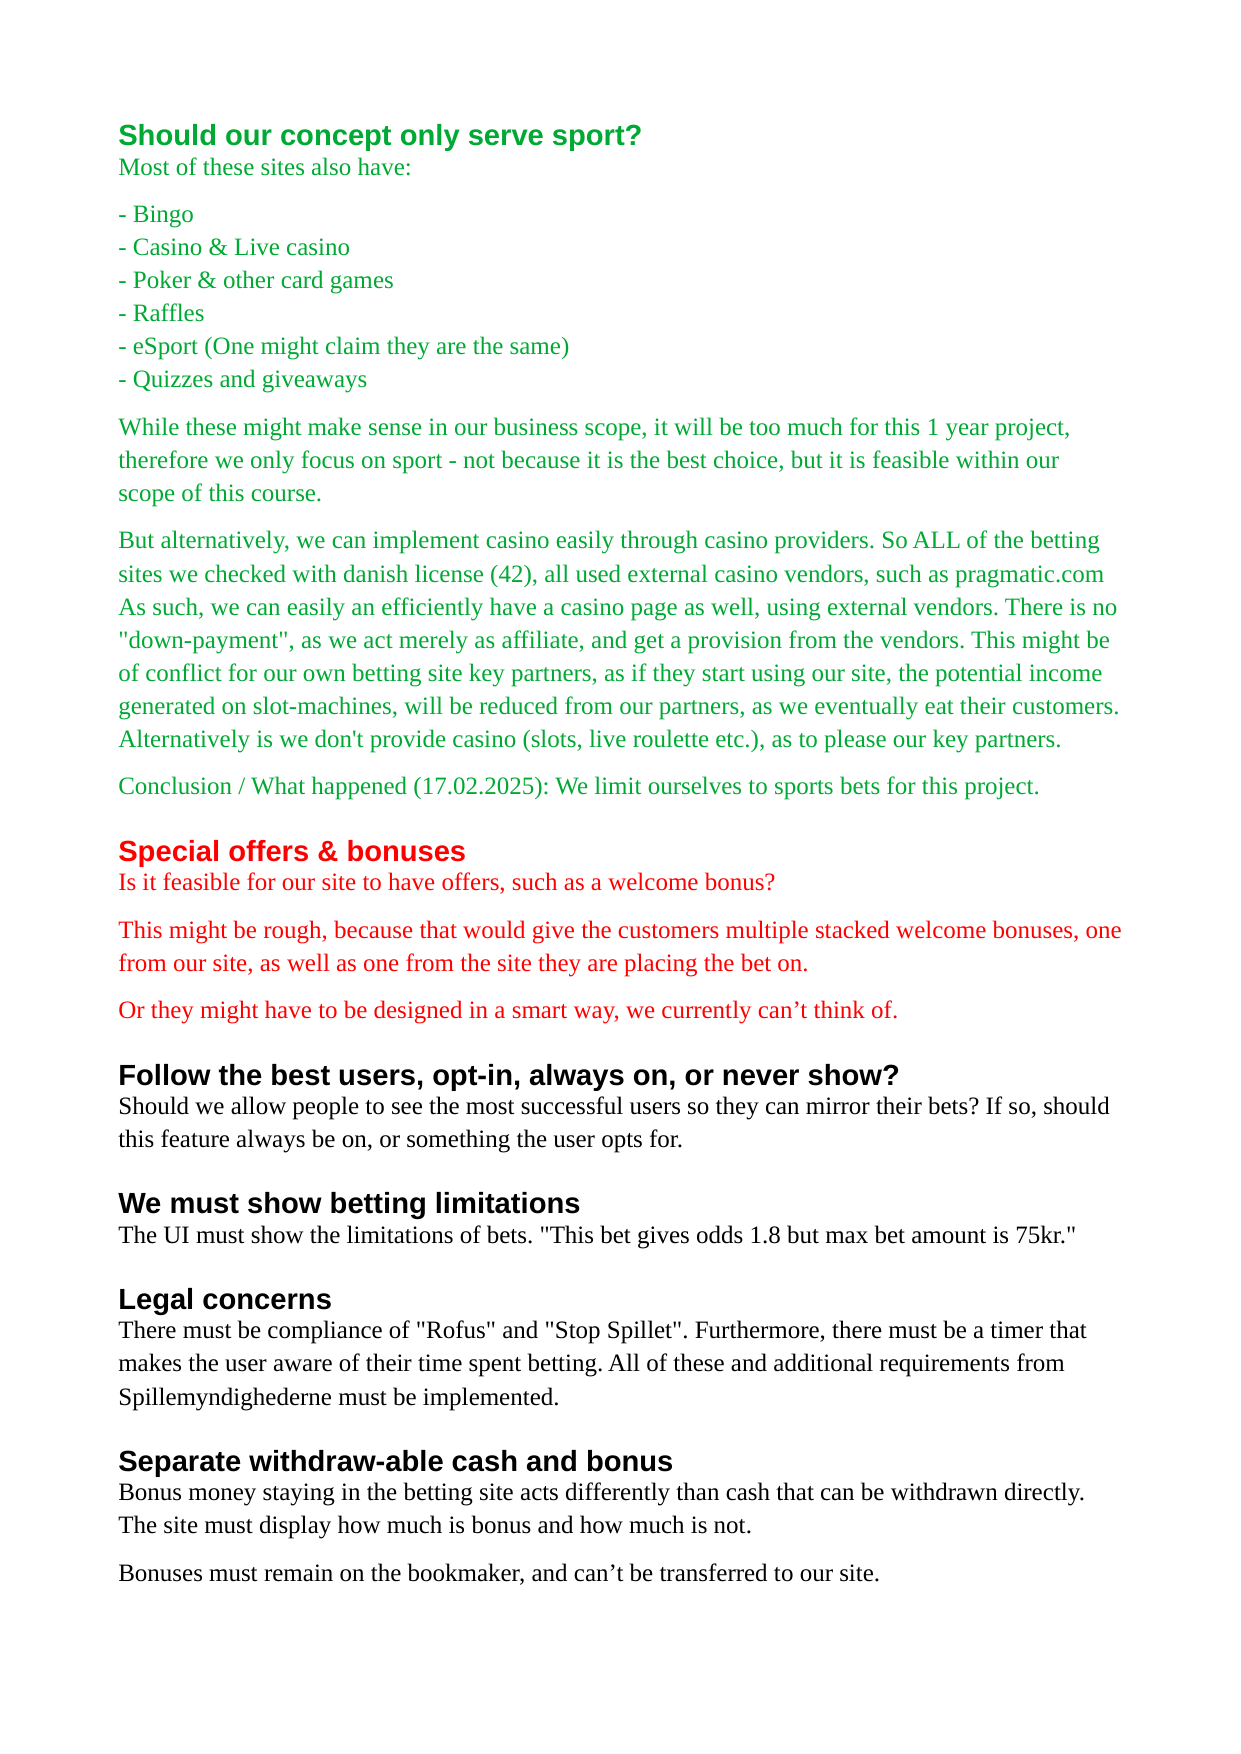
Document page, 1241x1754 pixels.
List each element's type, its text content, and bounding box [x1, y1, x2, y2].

text But alternatively, we can implement casino easily through casino providers. So ALL of the betting sites we checked with danish license (42), all used external casino vendors, such as pragmatic.com As such, we can easily an efficiently have a casino page as well, using external vendors. There is no "down-payment", as we act merely as affiliate, and get a provision from the vendors. This might be of conflict for our own betting site key partners, as if they start using our site, the potential income generated on slot-machines, will be reduced from our partners, as we eventually eat their customers. Alternatively is we don't provide casino (slots, live roulette etc.), as to please our key partners. [118, 526, 1122, 752]
text Or they might have to be designed in a smart way, we currently can’t think of. [118, 995, 1122, 1024]
text Bonus money staying in the betting site acts differently than cash that can be withdrawn directly. The site must display how much is bonus and how much is not. [118, 1477, 1122, 1539]
text There must be compliance of "Rofus" and "Stop Spillet". Furthermore, there must be a timer that makes the user aware of their time spent betting. All of these and additional requirements from Spillemyndighederne must be implemented. [118, 1316, 1122, 1410]
subtitle Should our concept only serve sport? [118, 118, 1122, 152]
text Is it feasible for our site to have offers, such as a welcome bonus? [118, 867, 1122, 896]
text Bonuses must remain on the bookmaker, and can’t be transferred to our site. [118, 1558, 1122, 1587]
text This might be rough, because that would give the customers multiple stacked welcome bonuses, one from our site, as well as one from the site they are placing the bet on. [118, 915, 1122, 976]
text Most of these sites also have: [118, 152, 1122, 180]
text Conclusion / What happened (17.02.2025): We limit ourselves to sports bets for this project. [118, 771, 1122, 800]
text Should we allow people to see the most successful users so they can mirror their bets? If so, should this feature always be on, or something the user opts for. [118, 1091, 1122, 1153]
subtitle We must show betting limitations [118, 1186, 1122, 1220]
text - Bingo - Casino & Live casino - Poker & other card games - Raffles - eSport (One might claim they are the same) - Quizzes and giveaways [118, 199, 1122, 393]
subtitle Separate withdraw-able cash and bonus [118, 1444, 1122, 1477]
text While these might make sense in our business scope, it will be too much for this 1 year project, therefore we only focus on sport - not because it is the best choice, but it is feasible within our scope of this course. [118, 412, 1122, 507]
text The UI must show the limitations of bets. "This bet gives odds 1.8 but max bet amount is 75kr." [118, 1220, 1122, 1248]
subtitle Special offers & bonuses [118, 833, 1122, 867]
subtitle Follow the best users, opt-in, always on, or never show? [118, 1057, 1122, 1091]
subtitle Legal concerns [118, 1282, 1122, 1316]
